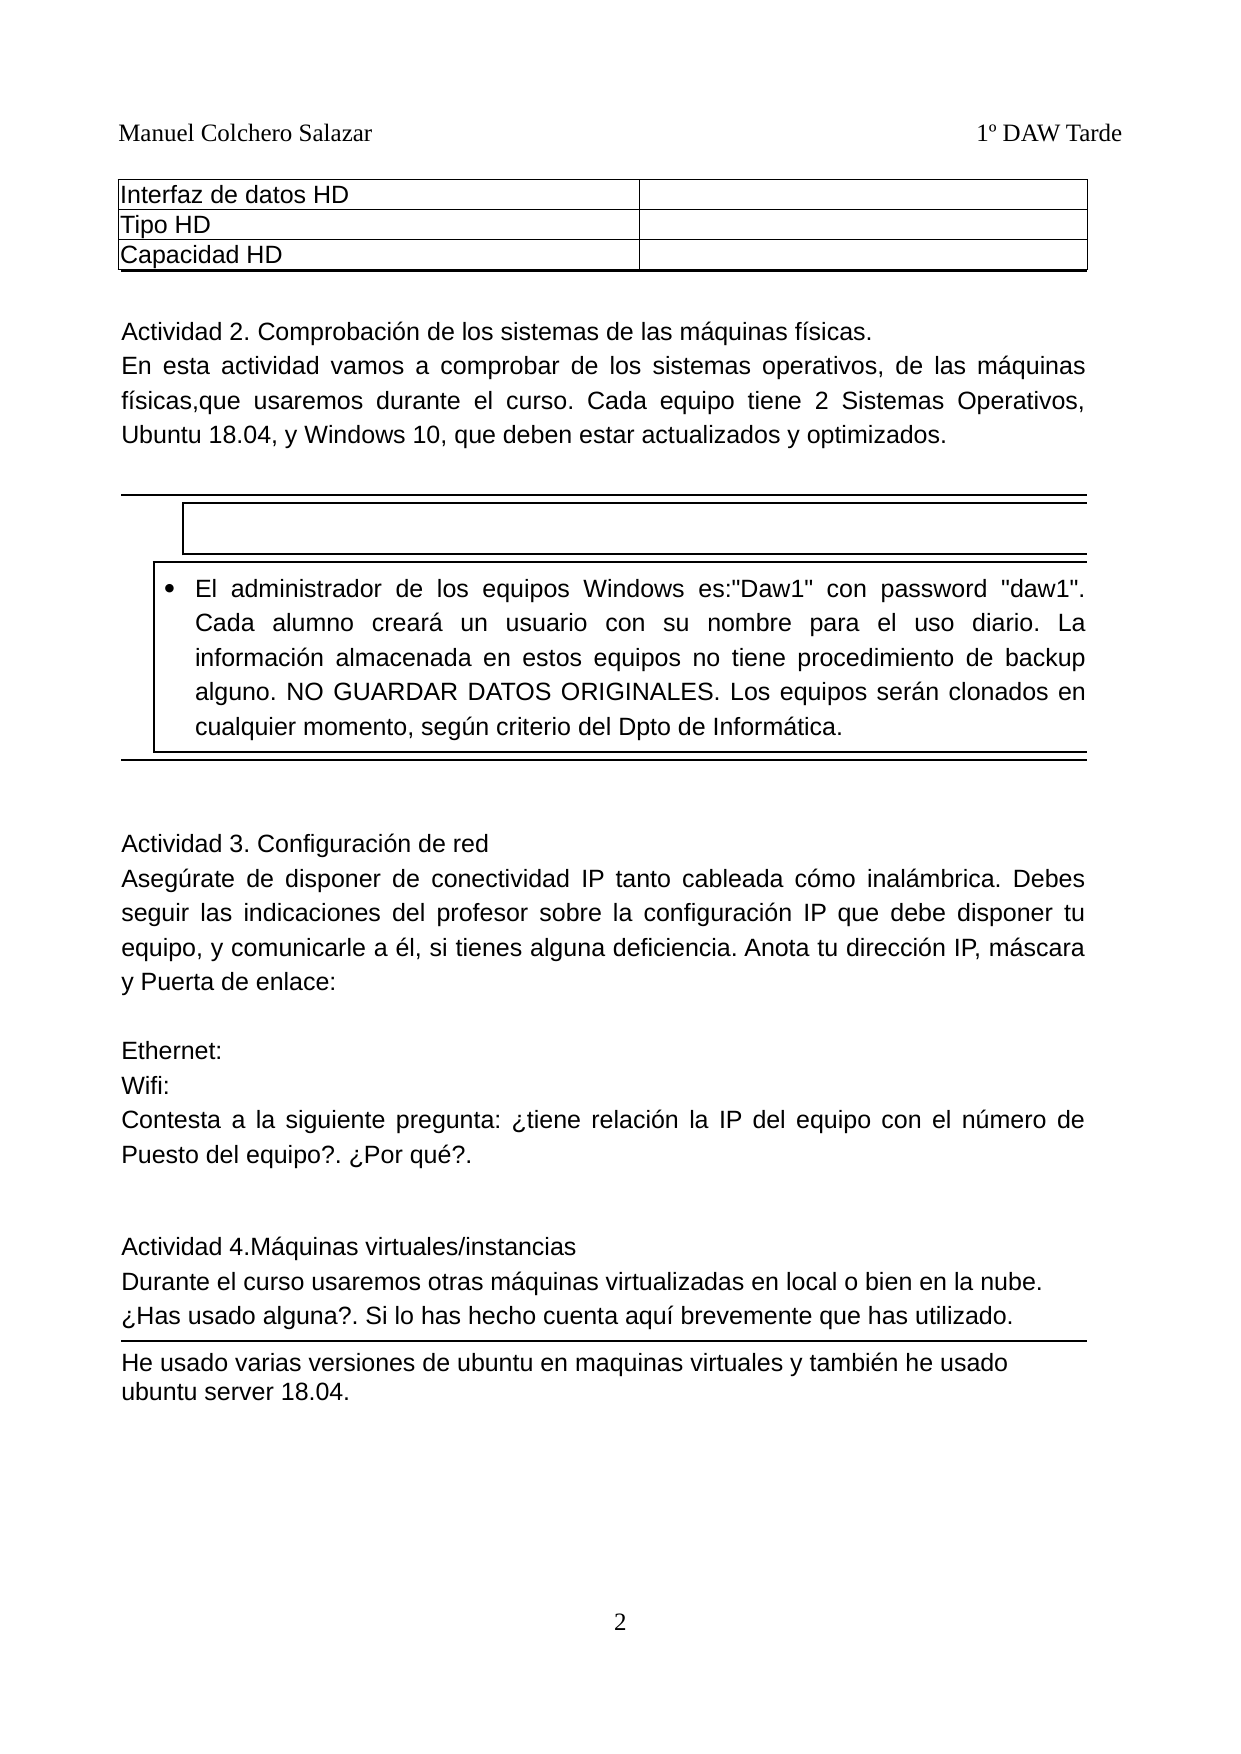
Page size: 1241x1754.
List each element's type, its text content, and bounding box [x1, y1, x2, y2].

table_cell [640, 180, 1087, 209]
table_cell Actividad 2. Comprobación de los sistemas de las máquinas físicas. En esta actividad vamos a comprobar de los sistemas operativos, de las máquinas físicas,que usaremos durante el curso. Cada equipo tiene 2 Sistemas Operativos, Ubuntu 18.04, y Windows 10, que deben estar actualizados y optimizados. El administrador de los equipos Windows es:"Daw1" con password "daw1". Cada alumno creará un usuario con su nombre para el uso diario. La información almacenada en estos equipos no tiene procedimiento de backup alguno. NO GUARDAR DATOS ORIGINALES. Los equipos serán clonados en cualquier momento, según criterio del Dpto de Informática. Actividad 3. Configuración de red Asegúrate de disponer de conectividad IP tanto cableada cómo inalámbrica. Debes seguir las indicaciones del profesor sobre la configuración IP que debe disponer tu equipo, y comunicarle a él, si tienes alguna deficiencia. Anota tu dirección IP, máscara y Puerta de enlace: Ethernet: Wifi: Contesta a la siguiente pregunta: ¿tiene relación la IP del equipo con el número de Puesto del equipo?. ¿Por qué?. Actividad 4.Máquinas virtuales/instancias Durante el curso usaremos otras máquinas virtualizadas en local o bien en la nube. ¿Has usado alguna?. Si lo has hecho cuenta aquí brevemente que has utilizado. He usado varias versiones de ubuntu en maquinas virtuales y también he usado ubuntu server 18.04. [118, 176, 1090, 1409]
table_cell Tipo HD [119, 210, 639, 239]
table_cell [640, 240, 1087, 269]
table_cell [640, 210, 1087, 239]
table_cell Capacidad HD [119, 240, 639, 269]
table_cell Interfaz de datos HD [119, 180, 639, 209]
